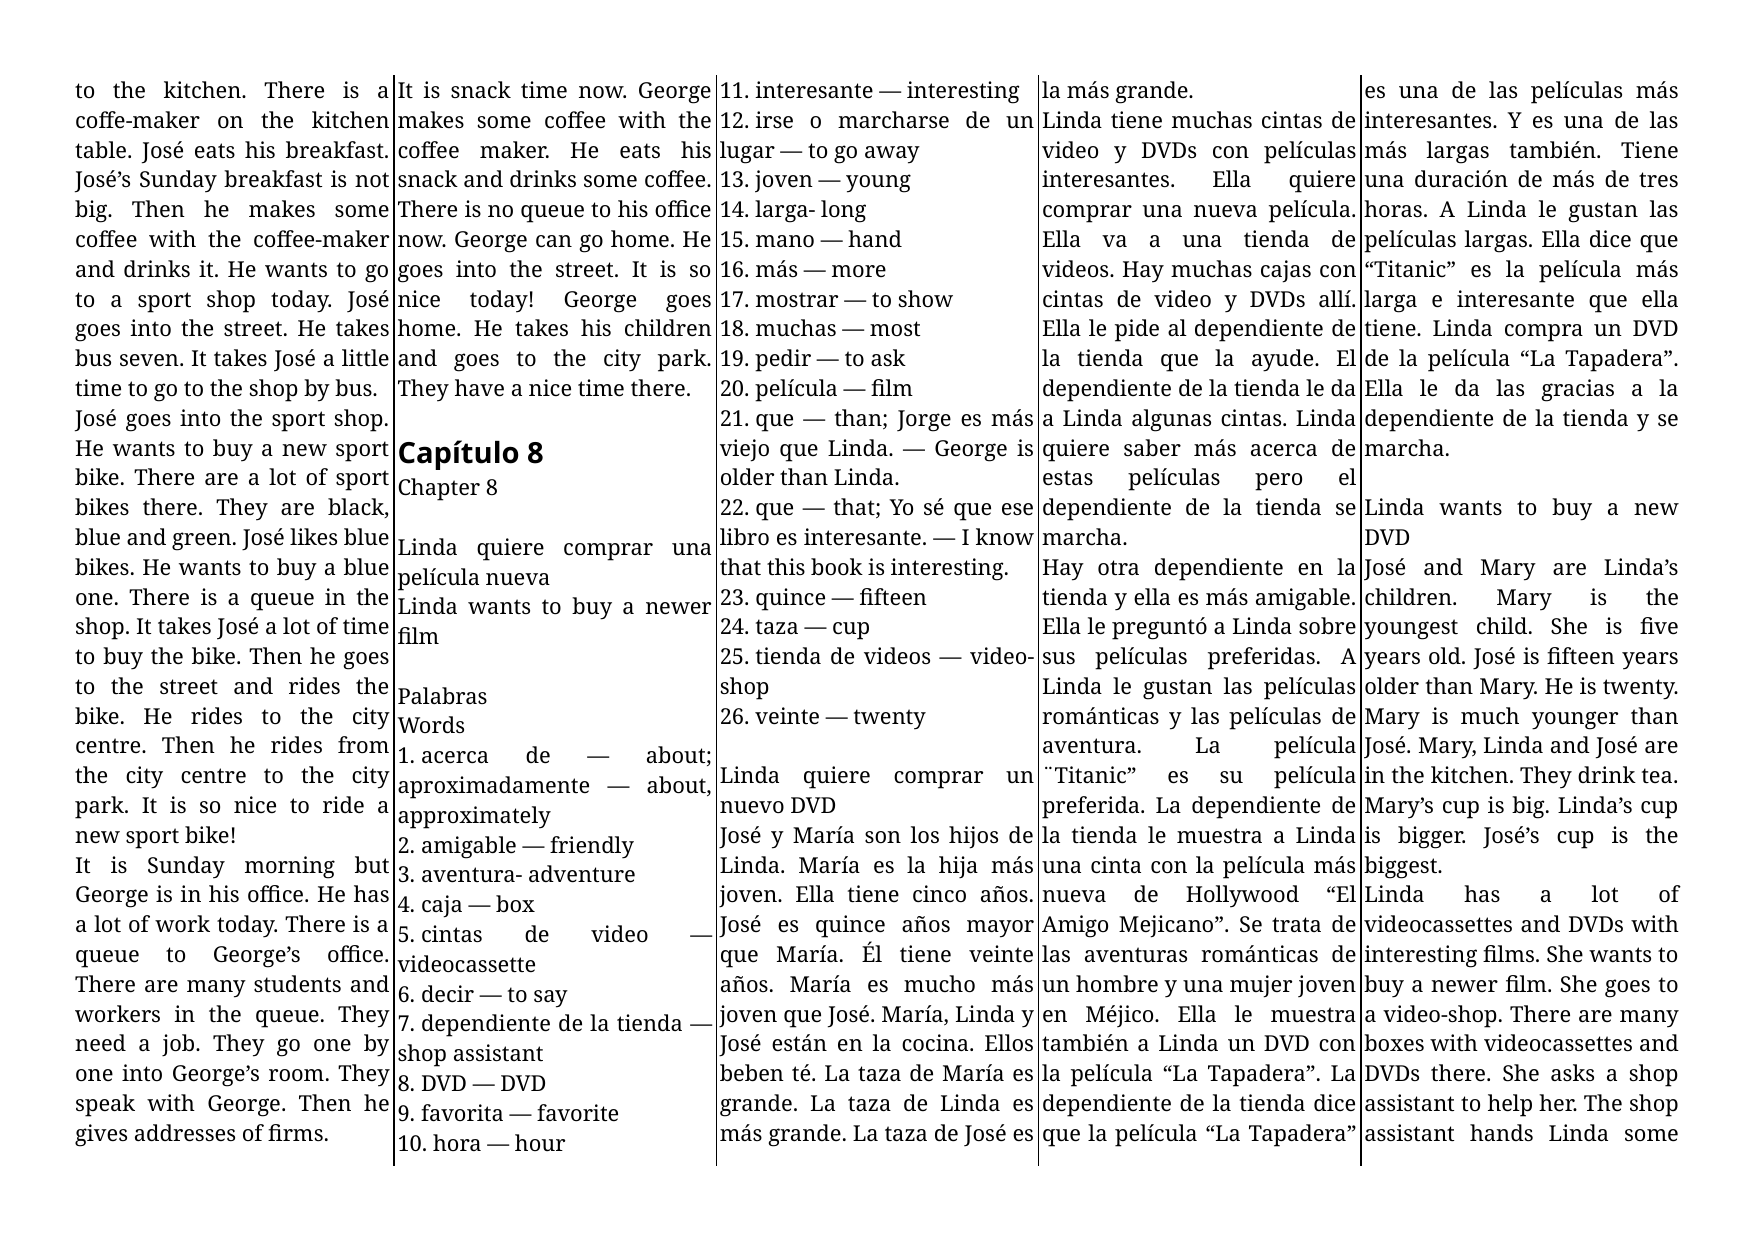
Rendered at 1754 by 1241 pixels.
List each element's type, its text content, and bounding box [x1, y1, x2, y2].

text to the kitchen. There is a coffe-maker on the kitchen table. José eats his breakfast. José’s Sunday breakfast is not big. Then he makes some coffee with the coffee-maker and drinks it. He wants to go to a sport shop today. José goes into the street. He takes bus seven. It takes José a little time to go to the shop by bus. [75, 75, 390, 403]
text 9. favorita — favorite [397, 1098, 712, 1128]
text 15. mano — hand [719, 224, 1034, 254]
text la más grande. [1042, 75, 1357, 105]
text It is Sunday morning but George is in his office. He has a lot of work today. There is a queue to George’s office. There are many students and workers in the queue. They need a job. They go one by one into George’s room. They speak with George. Then he gives addresses of firms. [75, 849, 390, 1147]
text 19. pedir — to ask [719, 343, 1034, 373]
subtitle Capítulo 8 [397, 432, 712, 472]
text 18. muchas — most [719, 313, 1034, 343]
text 7. dependiente de la tienda — shop assistant [397, 1008, 712, 1068]
text José goes into the sport shop. He wants to buy a new sport bike. There are a lot of sport bikes there. They are black, blue and green. José likes blue bikes. He wants to buy a blue one. There is a queue in the shop. It takes José a lot of time to buy the bike. Then he goes to the street and rides the bike. He rides to the city centre. Then he rides from the city centre to the city park. It is so nice to ride a new sport bike! [75, 403, 390, 849]
text 8. DVD — DVD [397, 1068, 712, 1098]
text Chapter 8 [397, 472, 712, 502]
text 26. veinte — twenty [719, 701, 1034, 730]
text 14. larga- long [719, 194, 1034, 224]
text 12. irse o marcharse de un lugar — to go away [719, 105, 1034, 164]
text Hay otra dependiente en la tienda y ella es más amigable. Ella le preguntó a Linda sobre sus películas preferidas. A Linda le gustan las películas románticas y las películas de aventura. La película ¨Titanic” es su película preferida. La dependiente de la tienda le muestra a Linda una cinta con la película más nueva de Hollywood “El Amigo Mejicano”. Se trata de las aventuras románticas de un hombre y una mujer joven en Méjico. Ella le muestra también a Linda un DVD con la película “La Tapadera”. La dependiente de la tienda dice que la película “La Tapadera” [1042, 552, 1357, 1147]
text 22. que — that; Yo sé que ese libro es interesante. — I know that this book is interesting. [719, 492, 1034, 581]
text 1. acerca de — about; aproximadamente — about, approximately [397, 740, 712, 830]
text 11. interesante — interesting [719, 75, 1034, 105]
text 5. cintas de video — videocassette [397, 919, 712, 979]
text Linda has a lot of videocassettes and DVDs with interesting films. She wants to buy a newer film. She goes to a video-shop. There are many boxes with videocassettes and DVDs there. She asks a shop assistant to help her. The shop assistant hands Linda some [1364, 879, 1679, 1147]
text Linda tiene muchas cintas de video y DVDs con películas interesantes. Ella quiere comprar una nueva película. Ella va a una tienda de videos. Hay muchas cajas con cintas de video y DVDs allí. Ella le pide al dependiente de la tienda que la ayude. El dependiente de la tienda le da a Linda algunas cintas. Linda quiere saber más acerca de estas películas pero el dependiente de la tienda se marcha. [1042, 105, 1357, 552]
text Linda quiere comprar una película nueva [397, 532, 712, 591]
text 3. aventura- adventure [397, 859, 712, 889]
text 24. taza — cup [719, 611, 1034, 641]
text 20. película — film [719, 373, 1034, 403]
text Words [397, 711, 712, 740]
text 10. hora — hour [397, 1128, 712, 1157]
text Linda wants to buy a newer film [397, 591, 712, 651]
text Linda wants to buy a new DVD [1364, 492, 1679, 552]
text Palabras [397, 681, 712, 711]
text José y María son los hijos de Linda. María es la hija más joven. Ella tiene cinco años. José es quince años mayor que María. Él tiene veinte años. María es mucho más joven que José. María, Linda y José están en la cocina. Ellos beben té. La taza de María es grande. La taza de Linda es más grande. La taza de José es [719, 820, 1034, 1147]
text 23. quince — fifteen [719, 581, 1034, 611]
text José and Mary are Linda’s children. Mary is the youngest child. She is five years old. José is fifteen years older than Mary. He is twenty. Mary is much younger than José. Mary, Linda and José are in the kitchen. They drink tea. Mary’s cup is big. Linda’s cup is bigger. José’s cup is the biggest. [1364, 552, 1679, 879]
text es una de las películas más interesantes. Y es una de las más largas también. Tiene una duración de más de tres horas. A Linda le gustan las películas largas. Ella dice que “Titanic” es la película más larga e interesante que ella tiene. Linda compra un DVD de la película “La Tapadera”. Ella le da las gracias a la dependiente de la tienda y se marcha. [1364, 75, 1679, 462]
text 13. joven — young [719, 164, 1034, 194]
text Linda quiere comprar un nuevo DVD [719, 760, 1034, 820]
text 16. más — more [719, 254, 1034, 283]
text 6. decir — to say [397, 979, 712, 1008]
text 21. que — than; Jorge es más viejo que Linda. — George is older than Linda. [719, 403, 1034, 492]
text It is snack time now. George makes some coffee with the coffee maker. He eats his snack and drinks some coffee. There is no queue to his office now. George can go home. He goes into the street. It is so nice today! George goes home. He takes his children and goes to the city park. They have a nice time there. [397, 75, 712, 403]
text 4. caja — box [397, 889, 712, 919]
text 17. mostrar — to show [719, 283, 1034, 313]
text 25. tienda de videos — video-shop [719, 641, 1034, 701]
text 2. amigable — friendly [397, 830, 712, 859]
